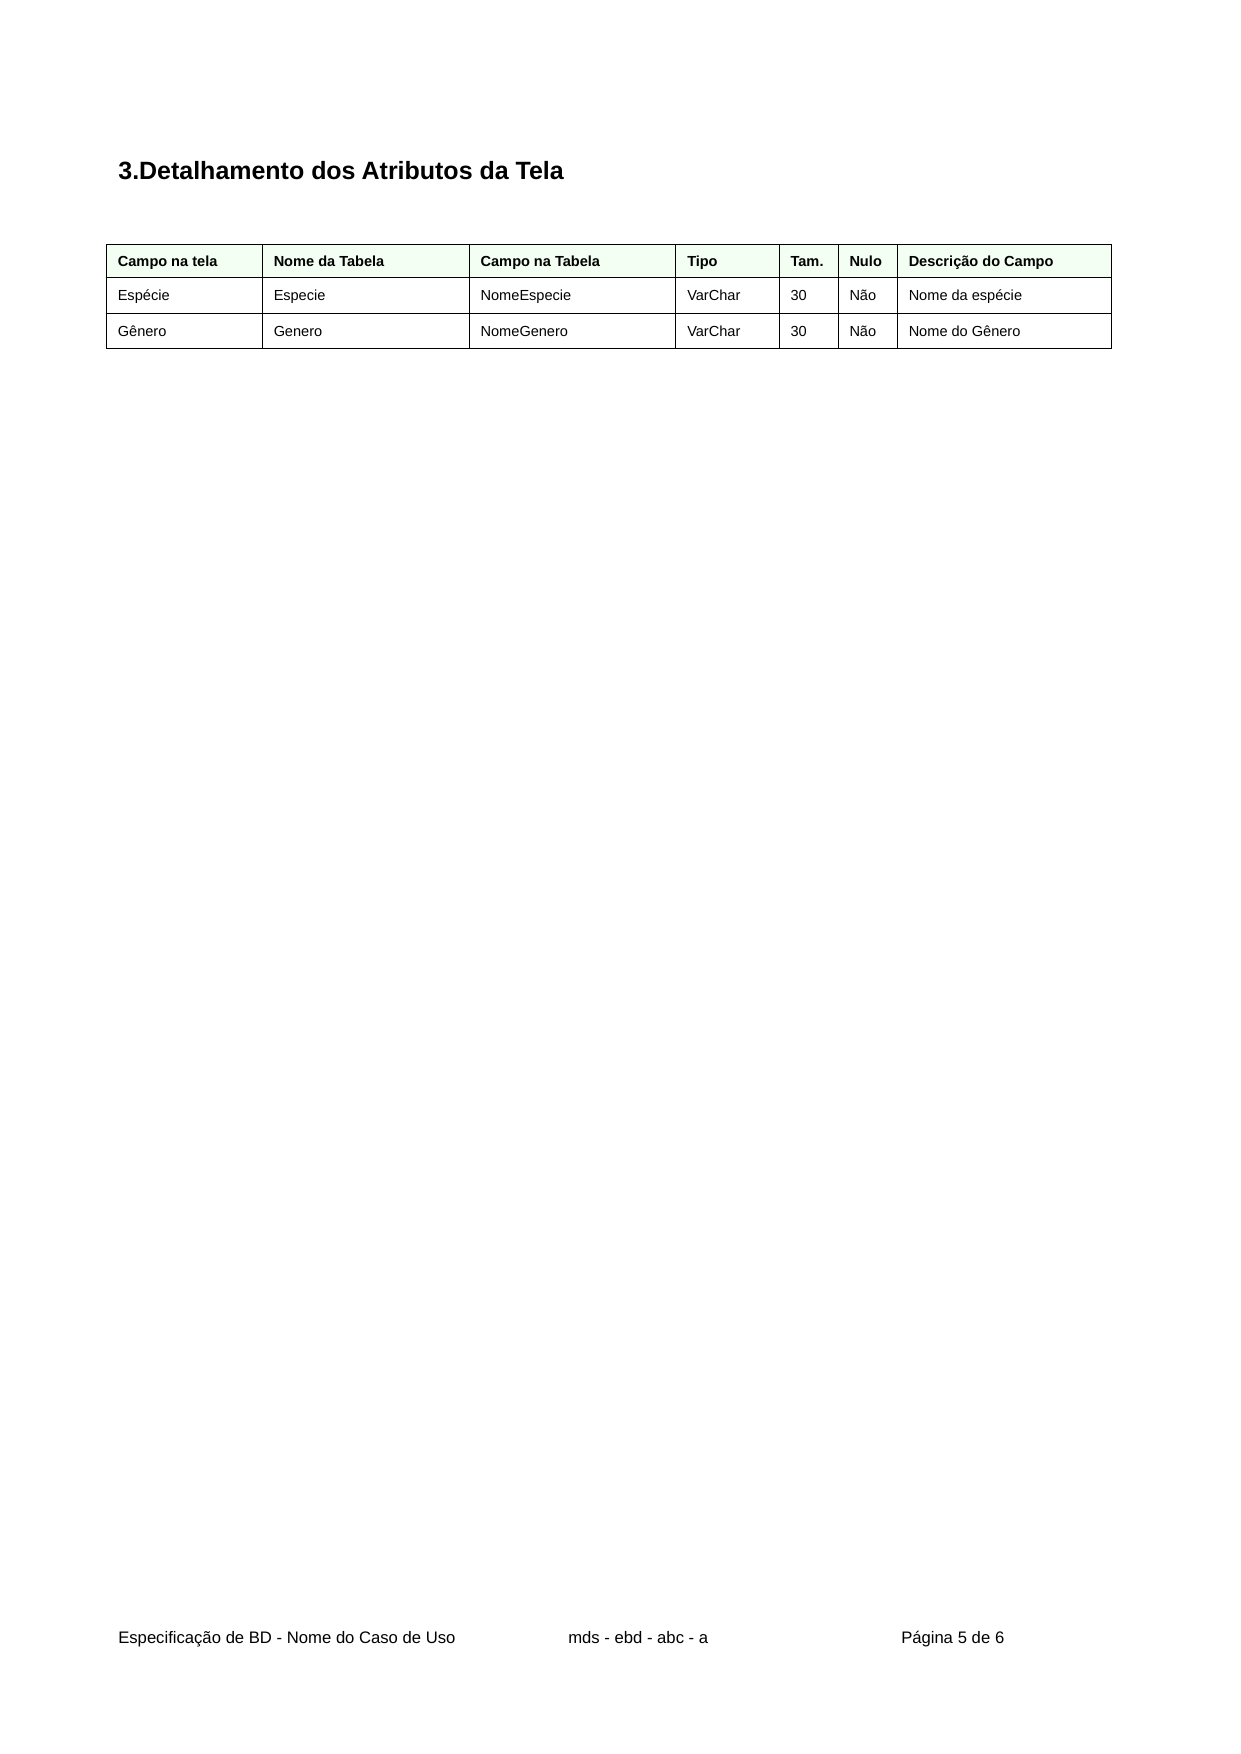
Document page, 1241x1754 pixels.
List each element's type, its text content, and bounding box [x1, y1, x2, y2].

table_cell NomeEspecie [470, 278, 675, 313]
table_cell Não [839, 278, 897, 313]
table_header Tipo [676, 245, 779, 277]
table_cell Especie [263, 278, 469, 313]
table_header Nome da Tabela [263, 245, 469, 277]
table_header Descrição do Campo [898, 245, 1111, 277]
table_cell Espécie [107, 278, 262, 313]
table_cell 30 [780, 314, 838, 348]
subtitle Detalhamento dos Atributos da Tela [118, 156, 1122, 185]
table_cell Gênero [107, 314, 262, 348]
table_cell Nome da espécie [898, 278, 1111, 313]
table_header Tam. [780, 245, 838, 277]
table_cell VarChar [676, 278, 779, 313]
table_cell VarChar [676, 314, 779, 348]
table_header Campo na tela [107, 245, 262, 277]
table_cell Não [839, 314, 897, 348]
table_cell Nome do Gênero [898, 314, 1111, 348]
table_cell NomeGenero [470, 314, 675, 348]
table_cell Genero [263, 314, 469, 348]
table_header Nulo [839, 245, 897, 277]
table_header Campo na Tabela [470, 245, 675, 277]
table_cell 30 [780, 278, 838, 313]
